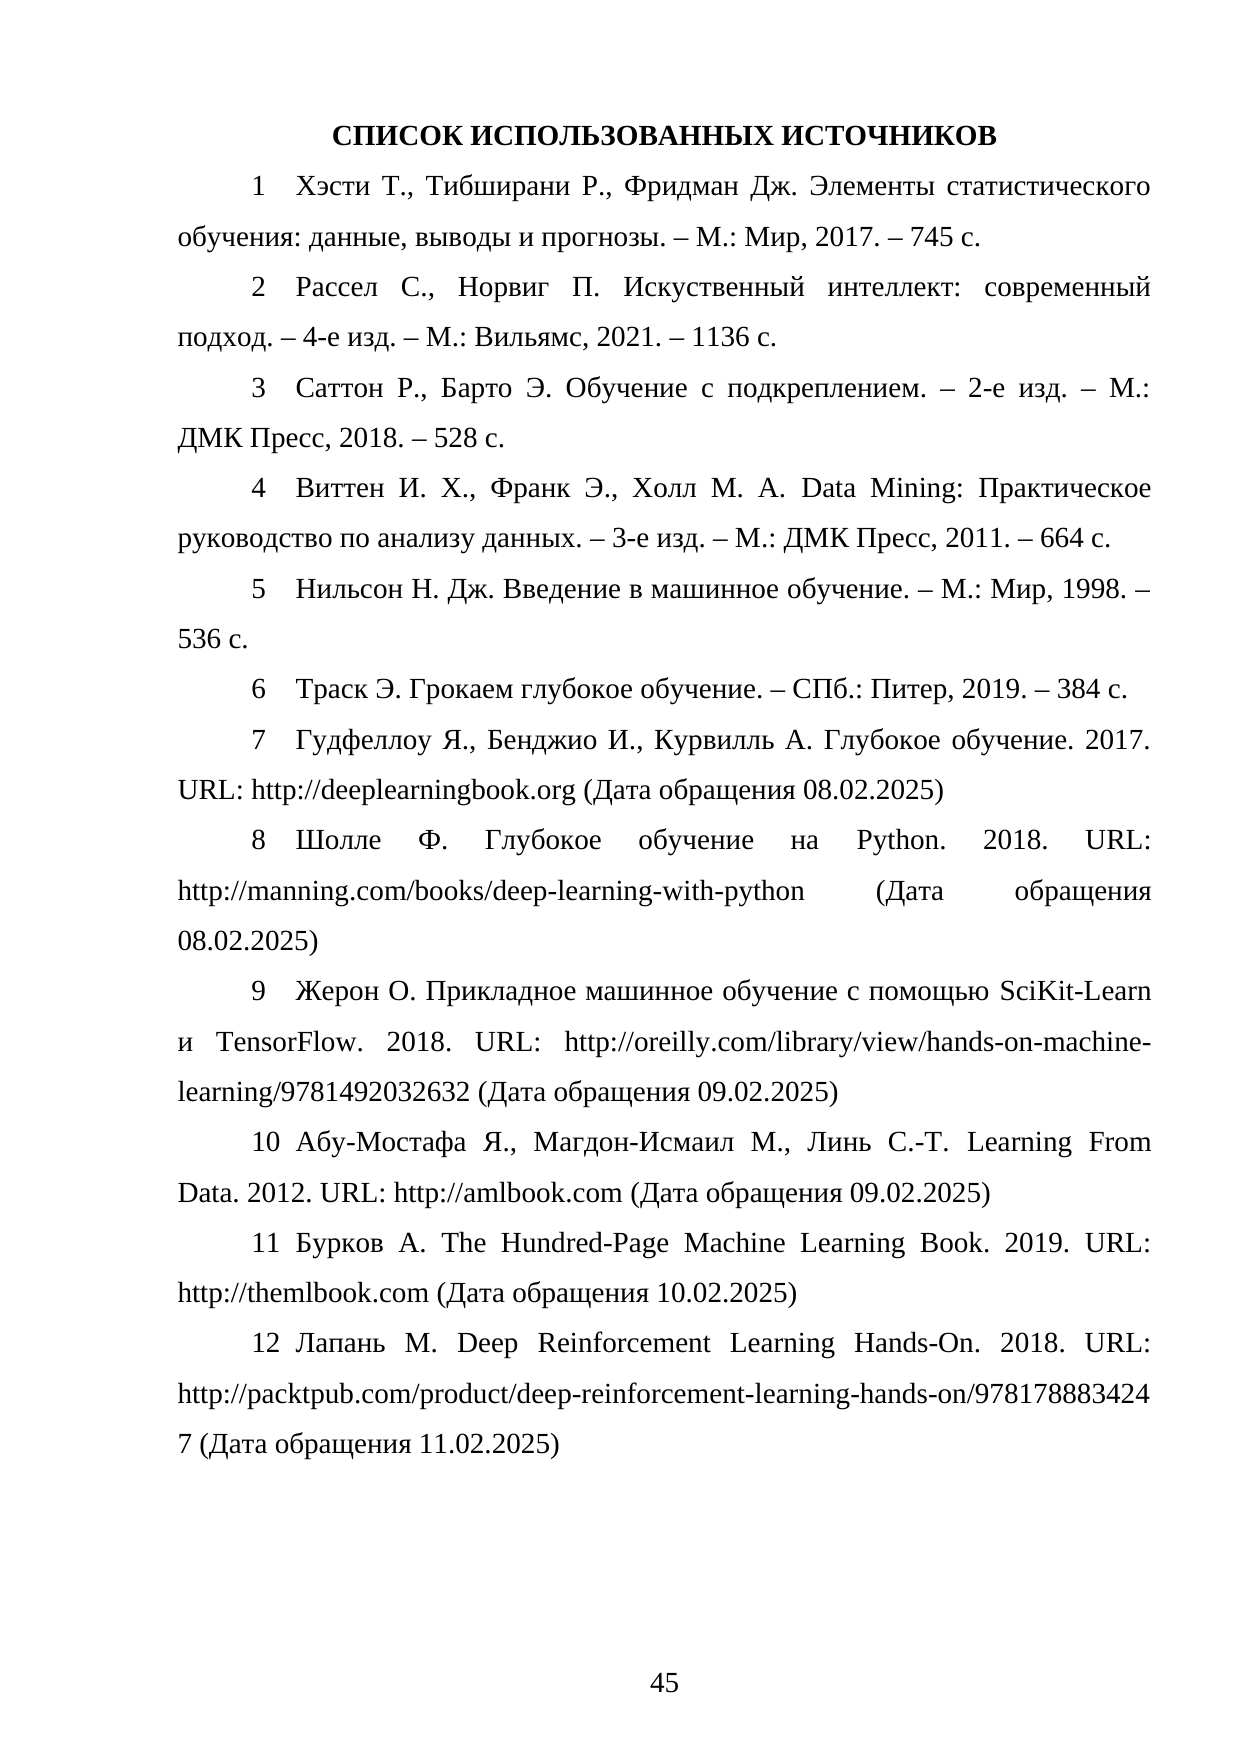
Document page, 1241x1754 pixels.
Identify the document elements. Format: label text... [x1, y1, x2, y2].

subtitle СПИСОК ИСПОЛЬЗОВАННЫХ ИСТОЧНИКОВ [177, 118, 1152, 152]
list Абу-Мостафа Я., Магдон-Исмаил М., Линь С.-Т. Learning From Data. 2012. URL: http://amlbook.com (Дата обращения 09.02.2025) [177, 1124, 1152, 1208]
list Нильсон Н. Дж. Введение в машинное обучение. – М.: Мир, 1998. – 536 с. [177, 571, 1152, 655]
list Хэсти Т., Тибширани Р., Фридман Дж. Элементы статистического обучения: данные, выводы и прогнозы. – М.: Мир, 2017. – 745 с. [177, 168, 1152, 252]
list Жерон О. Прикладное машинное обучение с помощью SciKit-Learn и TensorFlow. 2018. URL: http://oreilly.com/library/view/hands-on-machine-learning/9781492032632 (Дата обращения 09.02.2025) [177, 973, 1152, 1108]
list Шолле Ф. Глубокое обучение на Python. 2018. URL: http://manning.com/books/deep-learning-with-python (Дата обращения 08.02.2025) [177, 822, 1152, 957]
list Виттен И. Х., Франк Э., Холл М. А. Data Mining: Практическое руководство по анализу данных. – 3-е изд. – М.: ДМК Пресс, 2011. – 664 с. [177, 470, 1152, 554]
list Лапань М. Deep Reinforcement Learning Hands-On. 2018. URL: http://packtpub.com/product/deep-reinforcement-learning-hands-on/9781788834247 (Дата обращения 11.02.2025) [177, 1326, 1152, 1460]
list Рассел С., Норвиг П. Искуственный интеллект: современный подход. – 4-е изд. – М.: Вильямс, 2021. – 1136 с. [177, 269, 1152, 353]
list Бурков А. The Hundred-Page Machine Learning Book. 2019. URL: http://themlbook.com (Дата обращения 10.02.2025) [177, 1225, 1152, 1309]
list Траск Э. Грокаем глубокое обучение. – СПб.: Питер, 2019. – 384 с. [177, 672, 1152, 705]
list Саттон Р., Барто Э. Обучение с подкреплением. – 2-е изд. – М.: ДМК Пресс, 2018. – 528 с. [177, 370, 1152, 453]
list Гудфеллоу Я., Бенджио И., Курвилль А. Глубокое обучение. 2017. URL: http://deeplearningbook.org (Дата обращения 08.02.2025) [177, 722, 1152, 806]
